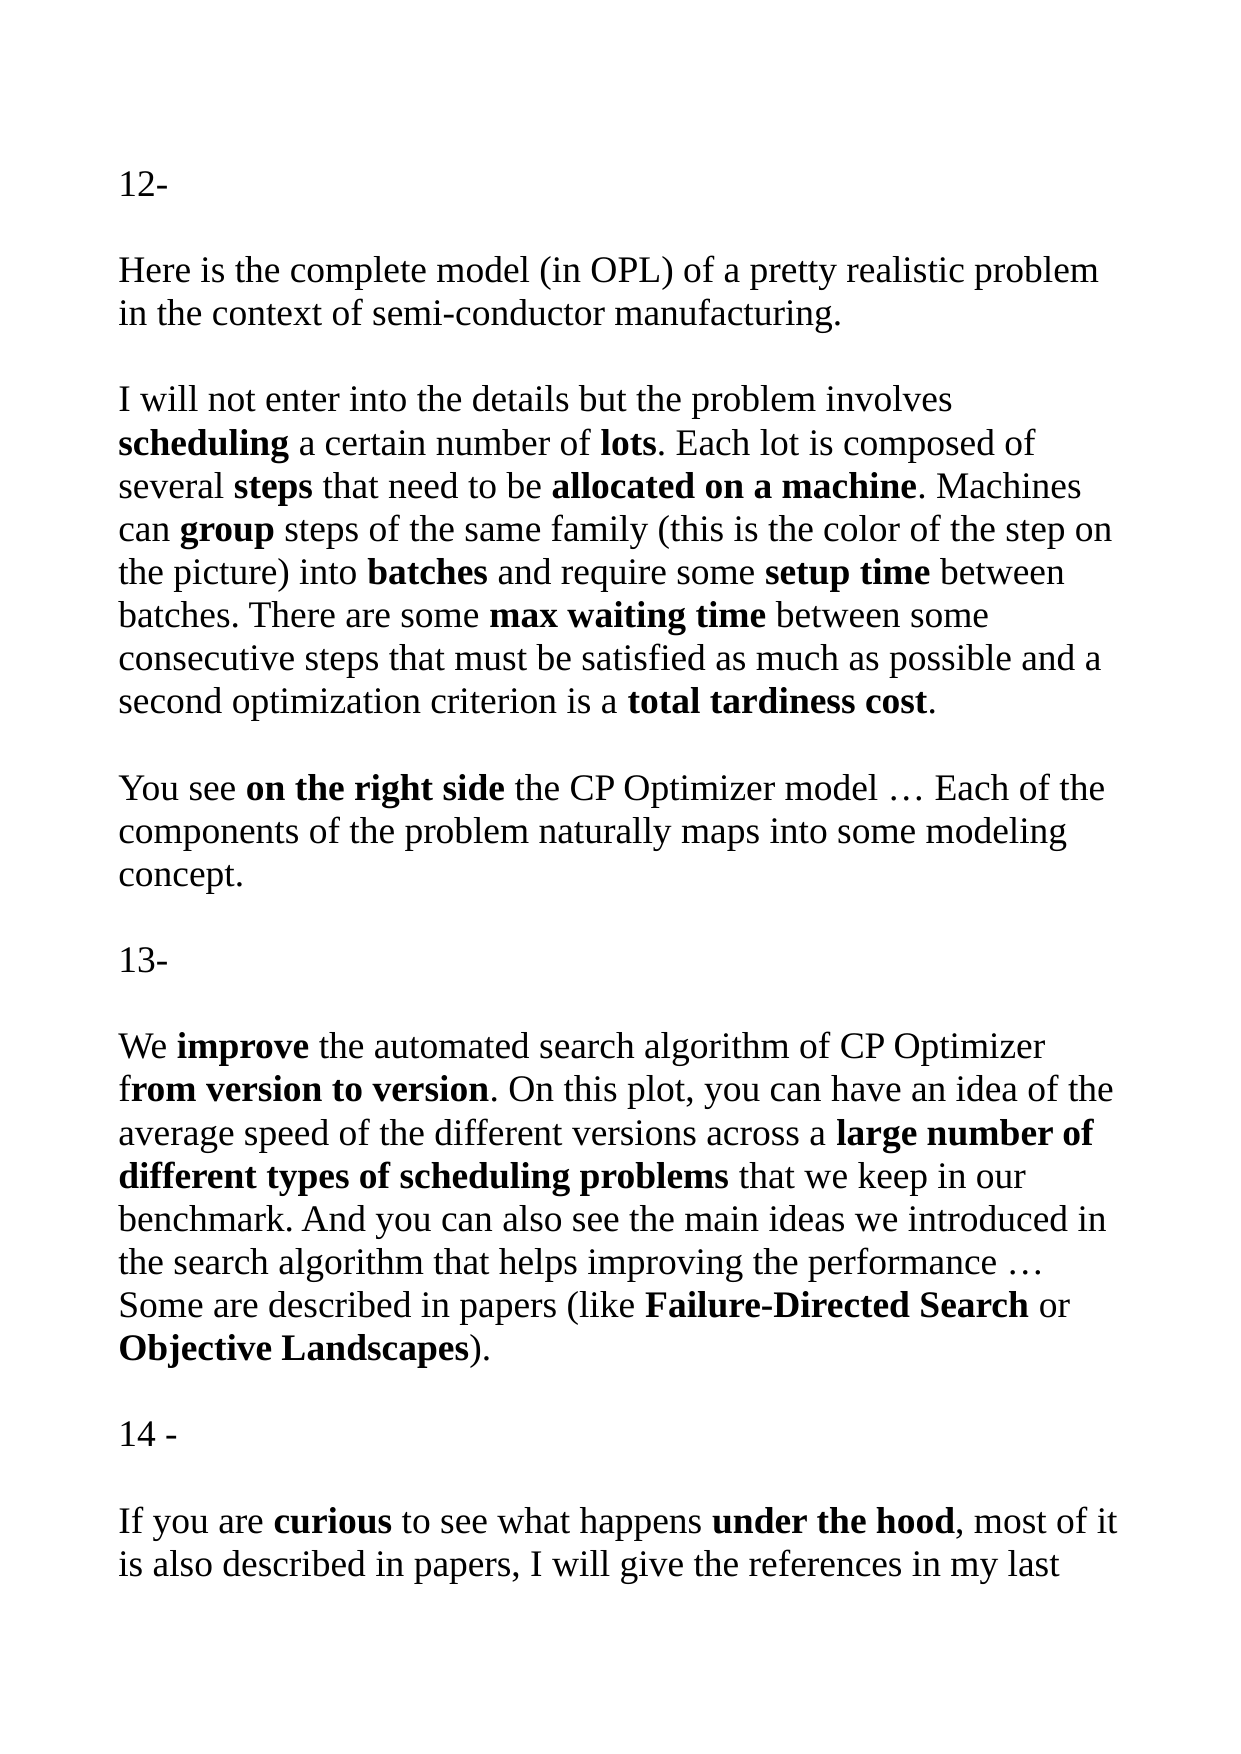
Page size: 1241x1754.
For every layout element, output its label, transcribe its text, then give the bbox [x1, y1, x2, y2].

text I will not enter into the details but the problem involves scheduling a certain number of lots. Each lot is composed of several steps that need to be allocated on a machine. Machines can group steps of the same family (this is the color of the step on the picture) into batches and require some setup time between batches. There are some max waiting time between some consecutive steps that must be satisfied as much as possible and a second optimization criterion is a total tardiness cost. [118, 377, 1122, 722]
text If you are curious to see what happens under the hood, most of it is also described in papers, I will give the references in my last [118, 1498, 1122, 1584]
text You see on the right side the CP Optimizer model … Each of the components of the problem naturally maps into some modeling concept. [118, 765, 1122, 894]
text 14 - [118, 1412, 1122, 1455]
text 12- [118, 161, 1122, 204]
text 13- [118, 937, 1122, 981]
text Here is the complete model (in OPL) of a pretty realistic problem in the context of semi-conductor manufacturing. [118, 247, 1122, 334]
text We improve the automated search algorithm of CP Optimizer from version to version. On this plot, you can have an idea of the average speed of the different versions across a large number of different types of scheduling problems that we keep in our benchmark. And you can also see the main ideas we introduced in the search algorithm that helps improving the performance … Some are described in papers (like Failure-Directed Search or Objective Landscapes). [118, 1024, 1122, 1369]
